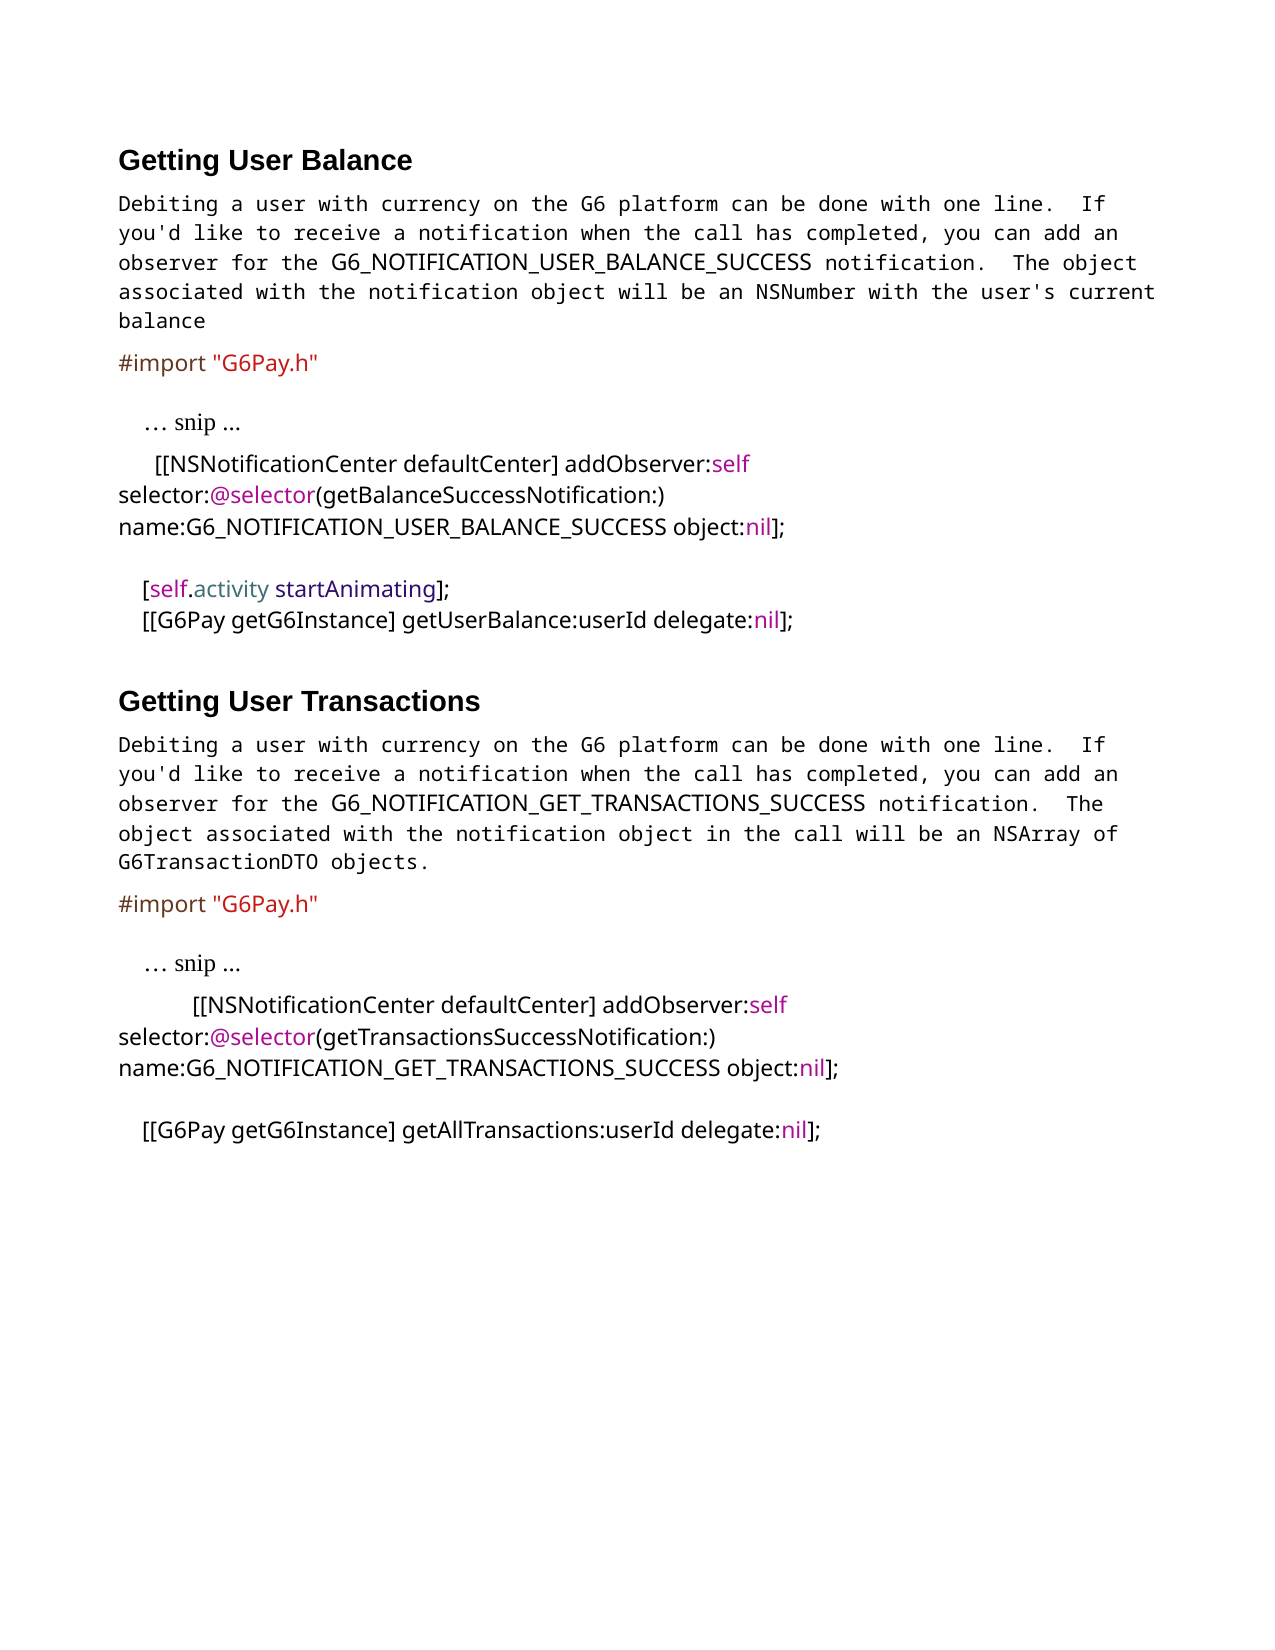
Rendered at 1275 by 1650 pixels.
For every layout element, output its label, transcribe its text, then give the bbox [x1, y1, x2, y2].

text #import "G6Pay.h" [118, 888, 1157, 919]
text #import "G6Pay.h" [118, 347, 1157, 378]
text [self.activity startAnimating]; [118, 573, 1157, 604]
text … snip ... [118, 948, 1157, 977]
text [[G6Pay getG6Instance] getAllTransactions:userId delegate:nil]; [118, 1114, 1157, 1146]
subtitle Getting User Balance [118, 143, 1157, 177]
text Debiting a user with currency on the G6 platform can be done with one line. If you'd like to receive a notification when the call has completed, you can add an observer for the G6_NOTIFICATION_USER_BALANCE_SUCCESS notification. The object associated with the notification object will be an NSNumber with the user's current balance [118, 189, 1157, 334]
text [[G6Pay getG6Instance] getUserBalance:userId delegate:nil]; [118, 604, 1157, 635]
text … snip ... [118, 407, 1157, 435]
subtitle Getting User Transactions [118, 684, 1157, 718]
text [[NSNotificationCenter defaultCenter] addObserver:self selector:@selector(getTransactionsSuccessNotification:) name:G6_NOTIFICATION_GET_TRANSACTIONS_SUCCESS object:nil]; [118, 989, 1157, 1083]
text [[NSNotificationCenter defaultCenter] addObserver:self selector:@selector(getBalanceSuccessNotification:) name:G6_NOTIFICATION_USER_BALANCE_SUCCESS object:nil]; [118, 448, 1157, 542]
text Debiting a user with currency on the G6 platform can be done with one line. If you'd like to receive a notification when the call has completed, you can add an observer for the G6_NOTIFICATION_GET_TRANSACTIONS_SUCCESS notification. The object associated with the notification object in the call will be an NSArray of G6TransactionDTO objects. [118, 731, 1157, 876]
